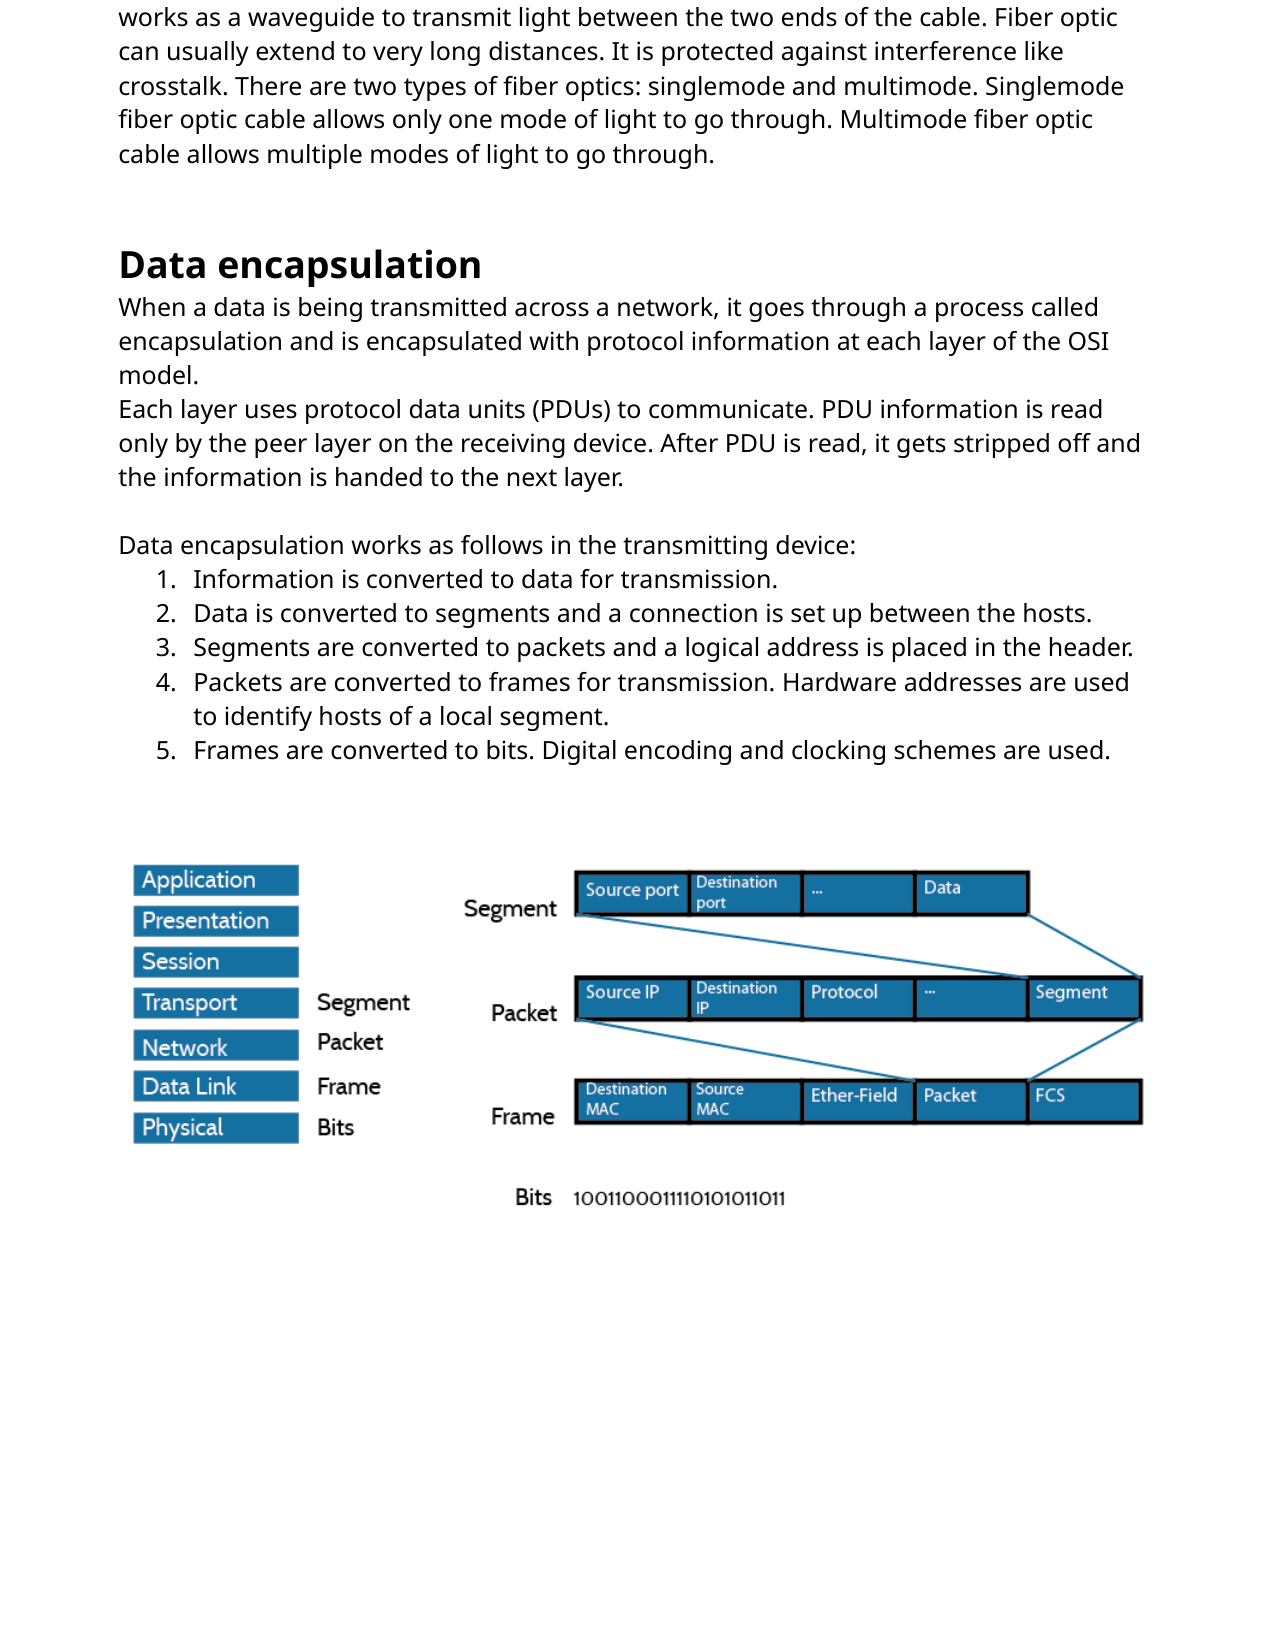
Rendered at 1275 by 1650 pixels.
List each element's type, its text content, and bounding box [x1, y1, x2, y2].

list Packets are converted to frames for transmission. Hardware addresses are used to identify hosts of a local segment. [156, 664, 1157, 732]
list Frames are converted to bits. Digital encoding and clocking schemes are used. [156, 732, 1157, 766]
text works as a waveguide to transmit light between the two ends of the cable. Fiber optic can usually extend to very long distances. It is protected against interference like crosstalk. There are two types of fiber optics: singlemode and multimode. Singlemode fiber optic cable allows only one mode of light to go through. Multimode fiber optic cable allows multiple modes of light to go through. [118, 0, 1157, 170]
text Data encapsulation [118, 238, 1157, 289]
text When a data is being transmitted across a network, it goes through a process called encapsulation and is encapsulated with protocol information at each layer of the OSI model. [118, 289, 1157, 392]
text Each layer uses protocol data units (PDUs) to communicate. PDU information is read only by the peer layer on the receiving device. After PDU is read, it gets stripped off and the information is handed to the next layer. [118, 392, 1157, 494]
list Information is converted to data for transmission. [156, 562, 1157, 596]
list Segments are converted to packets and a logical address is placed in the header. [156, 630, 1157, 664]
picture [118, 848, 1158, 1222]
list Data is converted to segments and a connection is set up between the hosts. [156, 596, 1157, 630]
text Data encapsulation works as follows in the transmitting device: [118, 528, 1157, 562]
